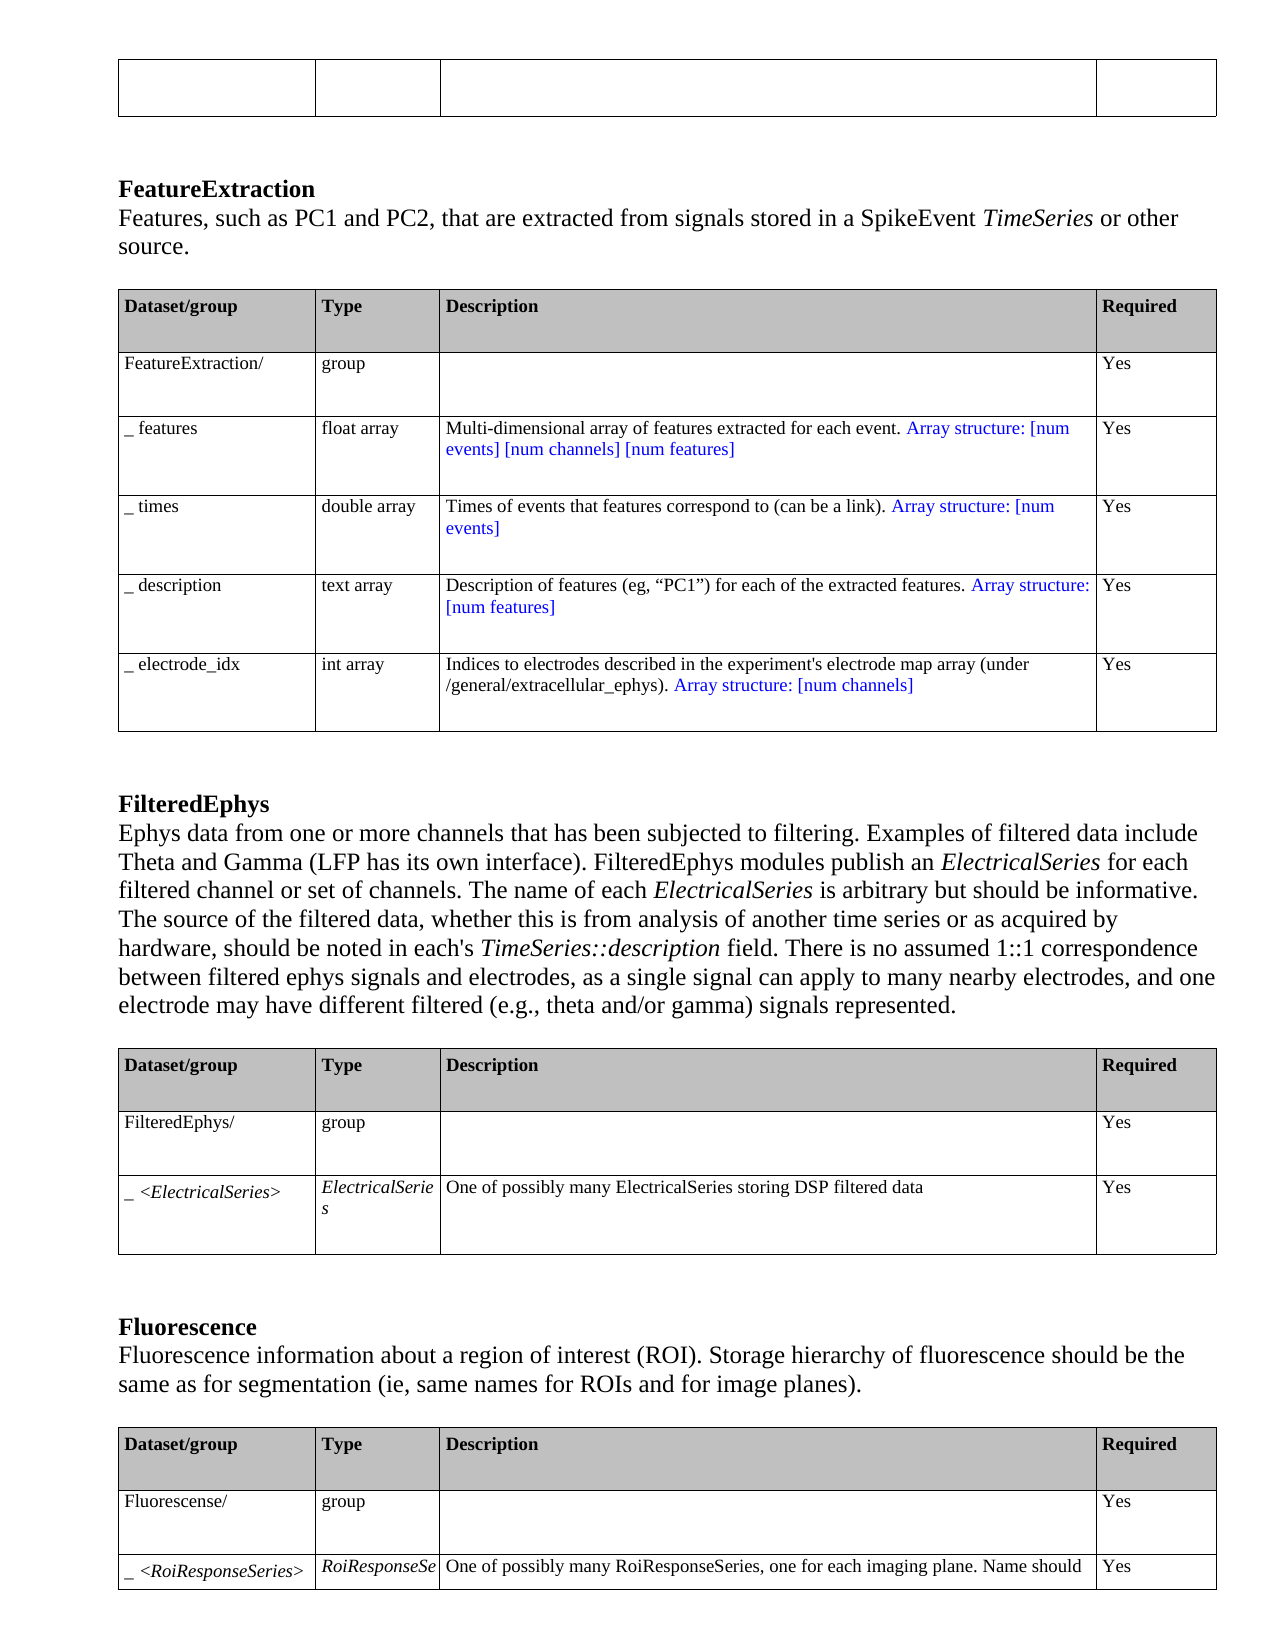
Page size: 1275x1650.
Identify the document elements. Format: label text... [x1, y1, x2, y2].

table_cell [441, 60, 1096, 116]
text Features, such as PC1 and PC2, that are extracted from signals stored in a SpikeEvent TimeSeries or other source. [118, 203, 1216, 260]
table_cell _ times [119, 496, 315, 574]
table_cell Fluorescense/ [119, 1491, 315, 1554]
text Fluorescence [118, 1312, 1216, 1341]
table_cell Yes [1097, 575, 1216, 653]
table_cell _ features [119, 417, 315, 495]
table_header Description [441, 1049, 1096, 1111]
table_header Type [316, 1428, 439, 1490]
table_cell _ <RoiResponseSeries> [119, 1555, 315, 1589]
table_cell [316, 60, 440, 116]
table_cell One of possibly many RoiResponseSeries, one for each imaging plane. Name should [440, 1555, 1096, 1589]
table_cell [1097, 60, 1216, 116]
text FeatureExtraction [118, 174, 1216, 203]
table_cell ElectricalSeries [316, 1176, 440, 1254]
table_header Description [440, 290, 1096, 352]
table_cell Yes [1097, 654, 1216, 731]
table_cell Description of features (eg, “PC1”) for each of the extracted features. Array structure: [num features] [440, 575, 1096, 653]
table_cell double array [316, 496, 439, 574]
table_cell int array [316, 654, 439, 731]
table_cell RoiResponseSe [316, 1555, 439, 1589]
table_cell Yes [1097, 496, 1216, 574]
table_cell [440, 1491, 1096, 1554]
table_cell FilteredEphys/ [119, 1112, 315, 1175]
table_cell Yes [1097, 1176, 1216, 1254]
table_cell text array [316, 575, 439, 653]
table_header Required [1097, 1049, 1216, 1111]
table_cell Indices to electrodes described in the experiment's electrode map array (under /general/extracellular_ephys). Array structure: [num channels] [440, 654, 1096, 731]
table_cell One of possibly many ElectricalSeries storing DSP filtered data [441, 1176, 1096, 1254]
text FilteredEphys [118, 789, 1216, 818]
table_cell _ electrode_idx [119, 654, 315, 731]
table_cell group [316, 1112, 440, 1175]
table_header Required [1097, 1428, 1216, 1490]
table_header Type [316, 290, 439, 352]
table_cell _ <ElectricalSeries> [119, 1176, 315, 1254]
table_header Dataset/group [119, 1428, 315, 1490]
table_cell Multi-dimensional array of features extracted for each event. Array structure: [num events] [num channels] [num features] [440, 417, 1096, 495]
table_header Type [316, 1049, 440, 1111]
table_cell Yes [1097, 1555, 1216, 1589]
table_cell [441, 1112, 1096, 1175]
table_header Required [1097, 290, 1216, 352]
table_cell float array [316, 417, 439, 495]
table_cell [119, 60, 315, 116]
table_cell Times of events that features correspond to (can be a link). Array structure: [num events] [440, 496, 1096, 574]
table_cell group [316, 353, 439, 416]
text Ephys data from one or more channels that has been subjected to filtering. Examples of filtered data include Theta and Gamma (LFP has its own interface). FilteredEphys modules publish an ElectricalSeries for each filtered channel or set of channels. The name of each ElectricalSeries is arbitrary but should be informative. The source of the filtered data, whether this is from analysis of another time series or as acquired by hardware, should be noted in each's TimeSeries::description field. There is no assumed 1::1 correspondence between filtered ephys signals and electrodes, as a single signal can apply to many nearby electrodes, and one electrode may have different filtered (e.g., theta and/or gamma) signals represented. [118, 818, 1216, 1019]
table_cell _ description [119, 575, 315, 653]
table_header Dataset/group [119, 290, 315, 352]
table_cell [440, 353, 1096, 416]
table_cell Yes [1097, 1112, 1216, 1175]
table_cell Yes [1097, 1491, 1216, 1554]
text Fluorescence information about a region of interest (ROI). Storage hierarchy of fluorescence should be the same as for segmentation (ie, same names for ROIs and for image planes). [118, 1341, 1216, 1398]
table_header Description [440, 1428, 1096, 1490]
table_cell Yes [1097, 353, 1216, 416]
table_header Dataset/group [119, 1049, 315, 1111]
table_cell group [316, 1491, 439, 1554]
table_cell FeatureExtraction/ [119, 353, 315, 416]
table_cell Yes [1097, 417, 1216, 495]
